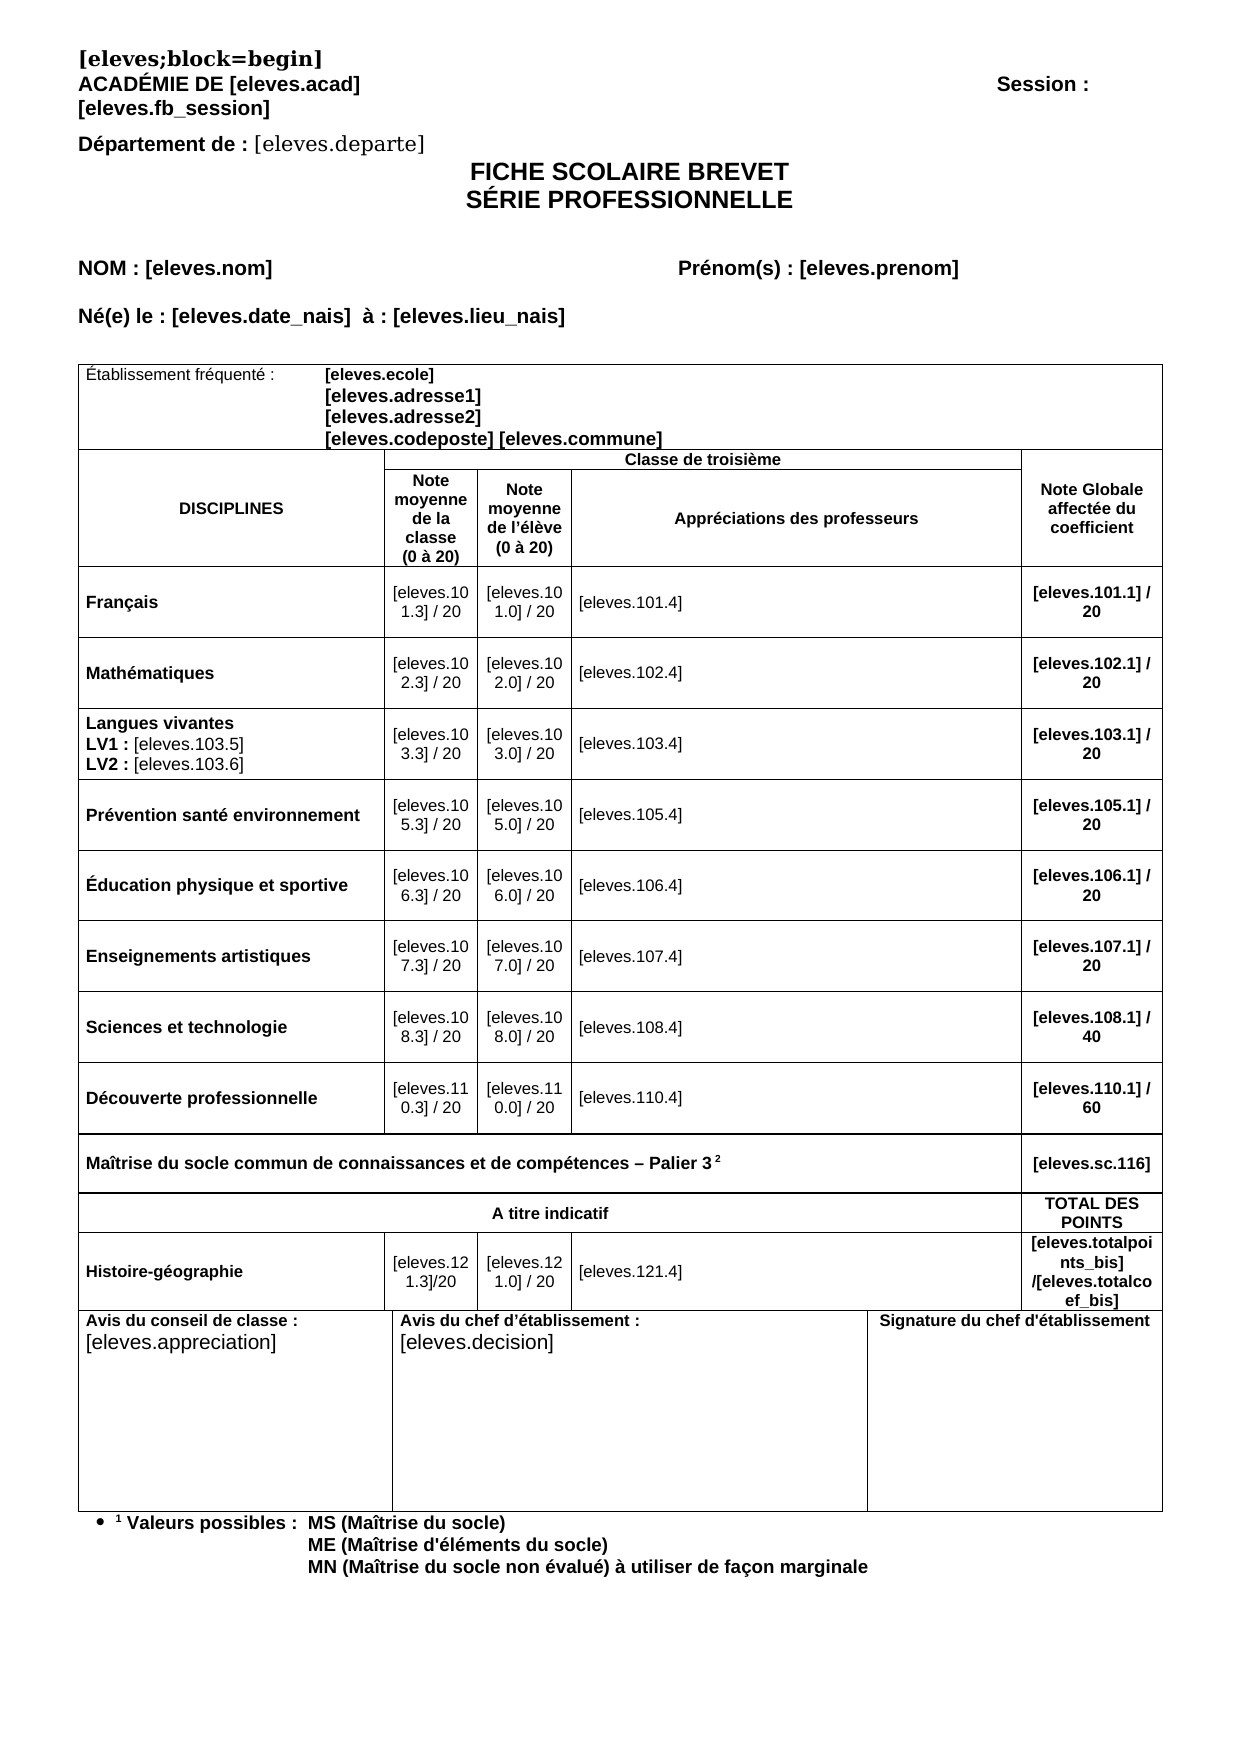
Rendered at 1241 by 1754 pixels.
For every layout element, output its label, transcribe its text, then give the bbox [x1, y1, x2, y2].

table_cell Éducation physique et sportive [79, 851, 384, 920]
table_cell [eleves.103.1] / 20 [1022, 709, 1162, 779]
table_cell [eleves.101.3] / 20 [385, 567, 477, 637]
table_cell A titre indicatif [79, 1194, 1021, 1232]
table_cell [eleves.105.0] / 20 [478, 780, 571, 849]
table_cell [eleves.107.1] / 20 [1022, 921, 1162, 991]
table_cell [eleves.107.3] / 20 [385, 921, 477, 991]
table_cell Mathématiques [79, 638, 384, 708]
table_cell [eleves.102.3] / 20 [385, 638, 477, 708]
table_cell [eleves.108.4] [572, 992, 1021, 1062]
table_cell [eleves.101.0] / 20 [478, 567, 571, 637]
table_cell [eleves.106.1] / 20 [1022, 851, 1162, 920]
table_cell Note moyenne de l’élève (0 à 20) [478, 470, 571, 566]
table_cell Découverte professionnelle [79, 1063, 384, 1133]
table_cell Note moyenne de la classe (0 à 20) [385, 470, 477, 566]
table_cell [eleves.103.3] / 20 [385, 709, 477, 779]
table_cell Langues vivantes LV1 : [eleves.103.5] LV2 : [eleves.103.6] [79, 709, 384, 779]
text ACADÉMIE DE [eleves.acad] Session : [eleves.fb_session] [78, 72, 1181, 120]
table_cell Note Globale affectée du coefficient [1022, 450, 1162, 566]
table_cell [eleves.103.0] / 20 [478, 709, 571, 779]
table_cell Avis du conseil de classe : [eleves.appreciation] [79, 1311, 392, 1511]
table_cell Histoire-géographie [79, 1233, 384, 1310]
table_cell [eleves.121.4] [572, 1233, 1021, 1310]
text Né(e) le : [eleves.date_nais] à : [eleves.lieu_nais] [78, 304, 1181, 328]
table_cell [eleves.105.1] / 20 [1022, 780, 1162, 849]
table_cell [eleves.108.0] / 20 [478, 992, 571, 1062]
text [eleves;block=begin] [78, 47, 1181, 72]
table_cell Prévention santé environnement [79, 780, 384, 849]
table_cell [eleves.121.3]/20 [385, 1233, 477, 1310]
table_cell [eleves.totalpoints_bis] /[eleves.totalcoef_bis] [1022, 1233, 1162, 1310]
table_cell [eleves.108.3] / 20 [385, 992, 477, 1062]
table_cell [eleves.108.1] / 40 [1022, 992, 1162, 1062]
table_header Établissement fréquenté : [eleves.ecole] [eleves.adresse1] [eleves.adresse2] [eleves.codeposte] [eleves.commune] [79, 365, 1162, 449]
table_cell Classe de troisième [385, 450, 1021, 469]
subtitle FICHE SCOLAIRE BREVET SÉRIE PROFESSIONNELLE [78, 157, 1181, 214]
table_cell [eleves.101.1] / 20 [1022, 567, 1162, 637]
table_cell [eleves.121.0] / 20 [478, 1233, 571, 1310]
table_cell [eleves.102.0] / 20 [478, 638, 571, 708]
table_cell [eleves.102.1] / 20 [1022, 638, 1162, 708]
table_cell [eleves.110.0] / 20 [478, 1063, 571, 1133]
table_cell [eleves.101.4] [572, 567, 1021, 637]
table_cell [eleves.110.1] / 60 [1022, 1063, 1162, 1133]
table_cell [eleves.106.4] [572, 851, 1021, 920]
table_cell Français [79, 567, 384, 637]
table_cell [eleves.sc.116] [1022, 1135, 1162, 1192]
table_cell Appréciations des professeurs [572, 470, 1021, 566]
table_cell [eleves.105.4] [572, 780, 1021, 849]
table_cell [eleves.110.4] [572, 1063, 1021, 1133]
table_cell [eleves.107.4] [572, 921, 1021, 991]
table_cell [eleves.102.4] [572, 638, 1021, 708]
table_cell [eleves.103.4] [572, 709, 1021, 779]
table_cell [eleves.106.3] / 20 [385, 851, 477, 920]
table_cell TOTAL DES POINTS [1022, 1194, 1162, 1232]
table_cell [eleves.106.0] / 20 [478, 851, 571, 920]
table_cell Maîtrise du socle commun de connaissances et de compétences – Palier 3 2 [79, 1135, 1021, 1192]
table_cell Signature du chef d'établissement [868, 1311, 1162, 1511]
table_cell [eleves.110.3] / 20 [385, 1063, 477, 1133]
table_cell Sciences et technologie [79, 992, 384, 1062]
list 1 Valeurs possibles : MS (Maîtrise du socle) ME (Maîtrise d'éléments du socle) MN (Maîtrise du socle non évalué) à utiliser de façon marginale [97, 1512, 1181, 1577]
subtitle Département de : [eleves.departe] [78, 132, 1181, 157]
table_cell Enseignements artistiques [79, 921, 384, 991]
table_cell [eleves.107.0] / 20 [478, 921, 571, 991]
table_cell DISCIPLINES [79, 450, 384, 566]
text NOM : [eleves.nom] Prénom(s) : [eleves.prenom] [78, 256, 1181, 280]
table_cell [eleves.105.3] / 20 [385, 780, 477, 849]
table_cell Avis du chef d’établissement : [eleves.decision] [393, 1311, 867, 1511]
